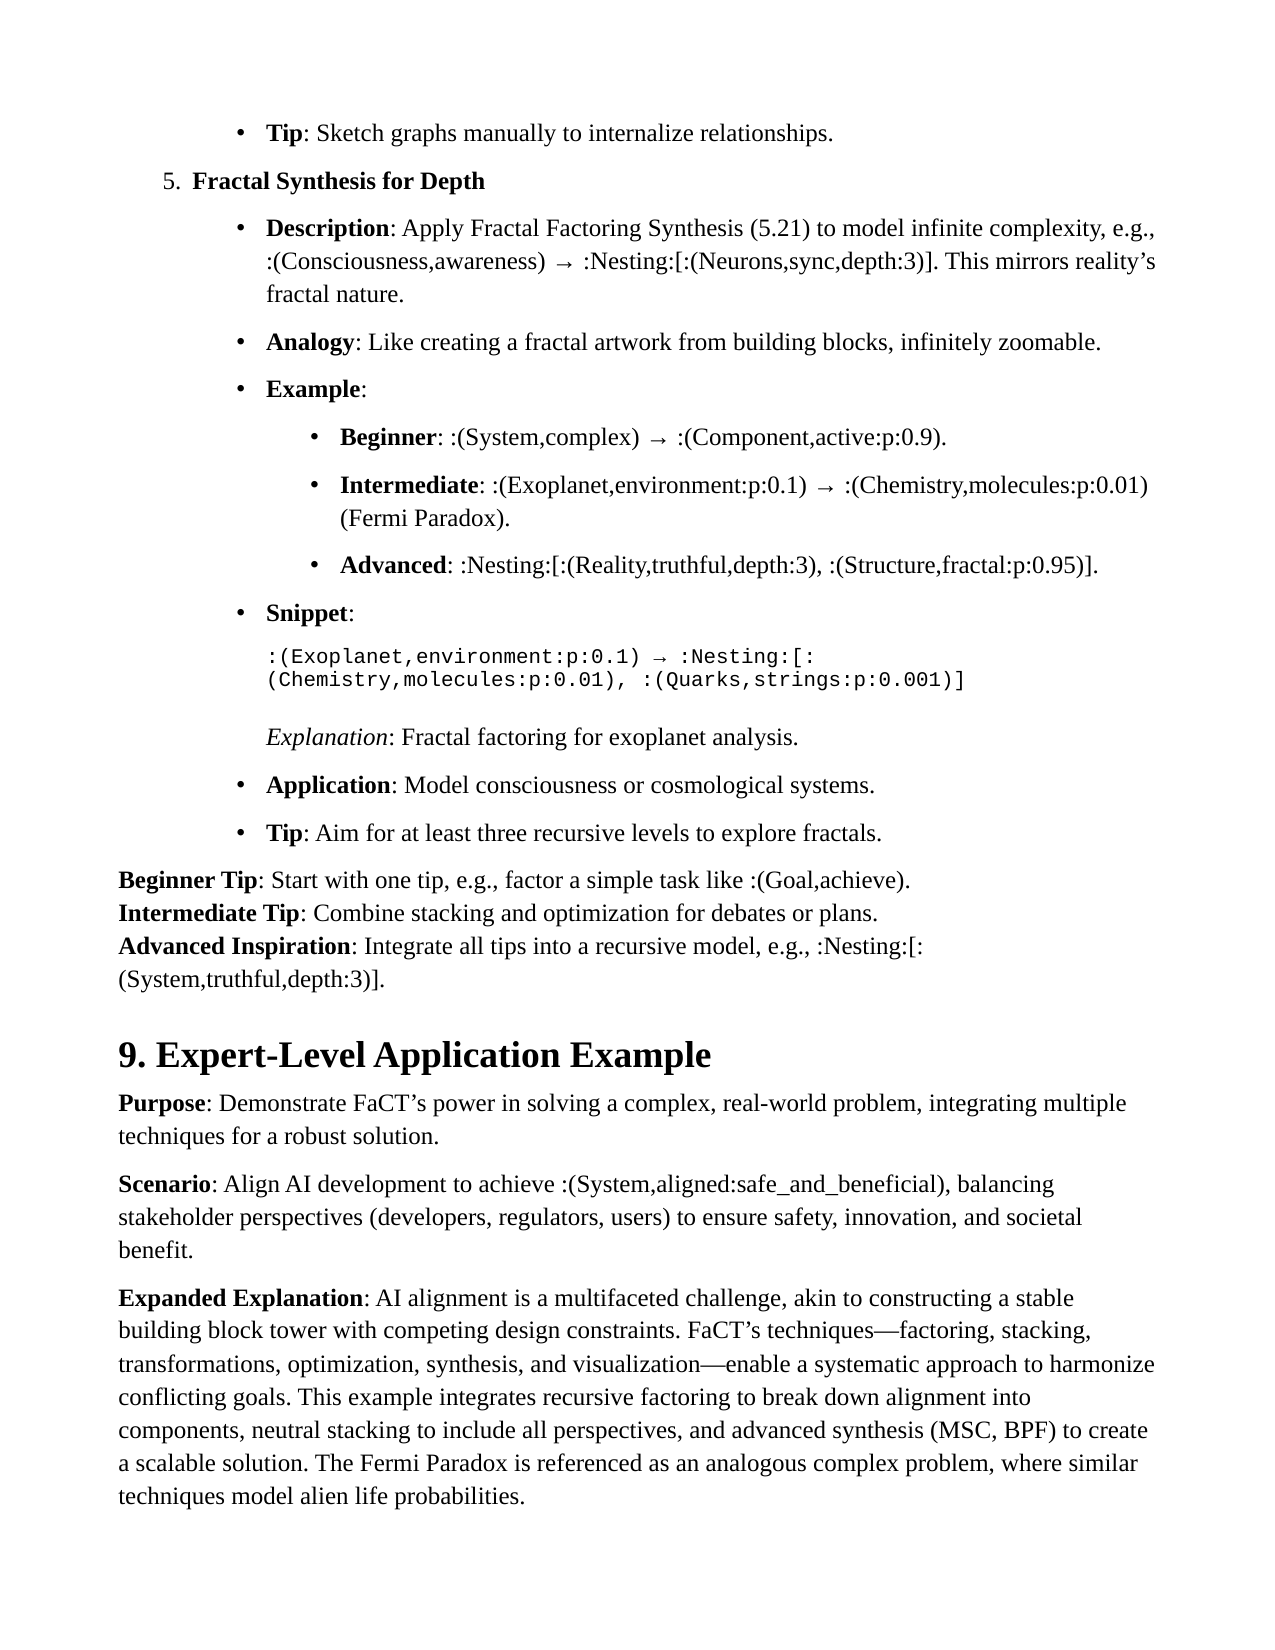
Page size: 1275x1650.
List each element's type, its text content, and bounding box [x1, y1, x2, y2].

text Beginner Tip: Start with one tip, e.g., factor a simple task like :(Goal,achieve). Intermediate Tip: Combine stacking and optimization for debates or plans. Advanced Inspiration: Integrate all tips into a recursive model, e.g., :Nesting:[:(System,truthful,depth:3)]. [118, 865, 1157, 993]
list Fractal Synthesis for Depth [162, 166, 1157, 194]
text Purpose: Demonstrate FaCT’s power in solving a complex, real-world problem, integrating multiple techniques for a robust solution. [118, 1088, 1157, 1150]
list Analogy: Like creating a fractal artwork from building blocks, infinitely zoomable. [236, 327, 1157, 356]
list :(Exoplanet,environment:p:0.1) → :Nesting:[:(Chemistry,molecules:p:0.01), :(Quarks,strings:p:0.001)] [236, 646, 1157, 693]
list Beginner: :(System,complex) → :(Component,active:p:0.9). [310, 422, 1157, 451]
list Tip: Sketch graphs manually to internalize relationships. [236, 118, 1157, 147]
text Expanded Explanation: AI alignment is a multifaceted challenge, akin to constructing a stable building block tower with competing design constraints. FaCT’s techniques—factoring, stacking, transformations, optimization, synthesis, and visualization—enable a systematic approach to harmonize conflicting goals. This example integrates recursive factoring to break down alignment into components, neutral stacking to include all perspectives, and advanced synthesis (MSC, BPF) to create a scalable solution. The Fermi Paradox is referenced as an analogous complex problem, where similar techniques model alien life probabilities. [118, 1283, 1157, 1509]
list Snippet: [236, 598, 1157, 627]
list Application: Model consciousness or cosmological systems. [236, 770, 1157, 799]
list Intermediate: :(Exoplanet,environment:p:0.1) → :(Chemistry,molecules:p:0.01) (Fermi Paradox). [310, 470, 1157, 532]
list Example: [236, 374, 1157, 403]
list Description: Apply Fractal Factoring Synthesis (5.21) to model infinite complexity, e.g., :(Consciousness,awareness) → :Nesting:[:(Neurons,sync,depth:3)]. This mirrors reality’s fractal nature. [236, 213, 1157, 308]
subtitle 9. Expert-Level Application Example [118, 1033, 1157, 1076]
text Scenario: Align AI development to achieve :(System,aligned:safe_and_beneficial), balancing stakeholder perspectives (developers, regulators, users) to ensure safety, innovation, and societal benefit. [118, 1169, 1157, 1264]
list Advanced: :Nesting:[:(Reality,truthful,depth:3), :(Structure,fractal:p:0.95)]. [310, 550, 1157, 579]
list Explanation: Fractal factoring for exoplanet analysis. [236, 722, 1157, 751]
list Tip: Aim for at least three recursive levels to explore fractals. [236, 818, 1157, 846]
